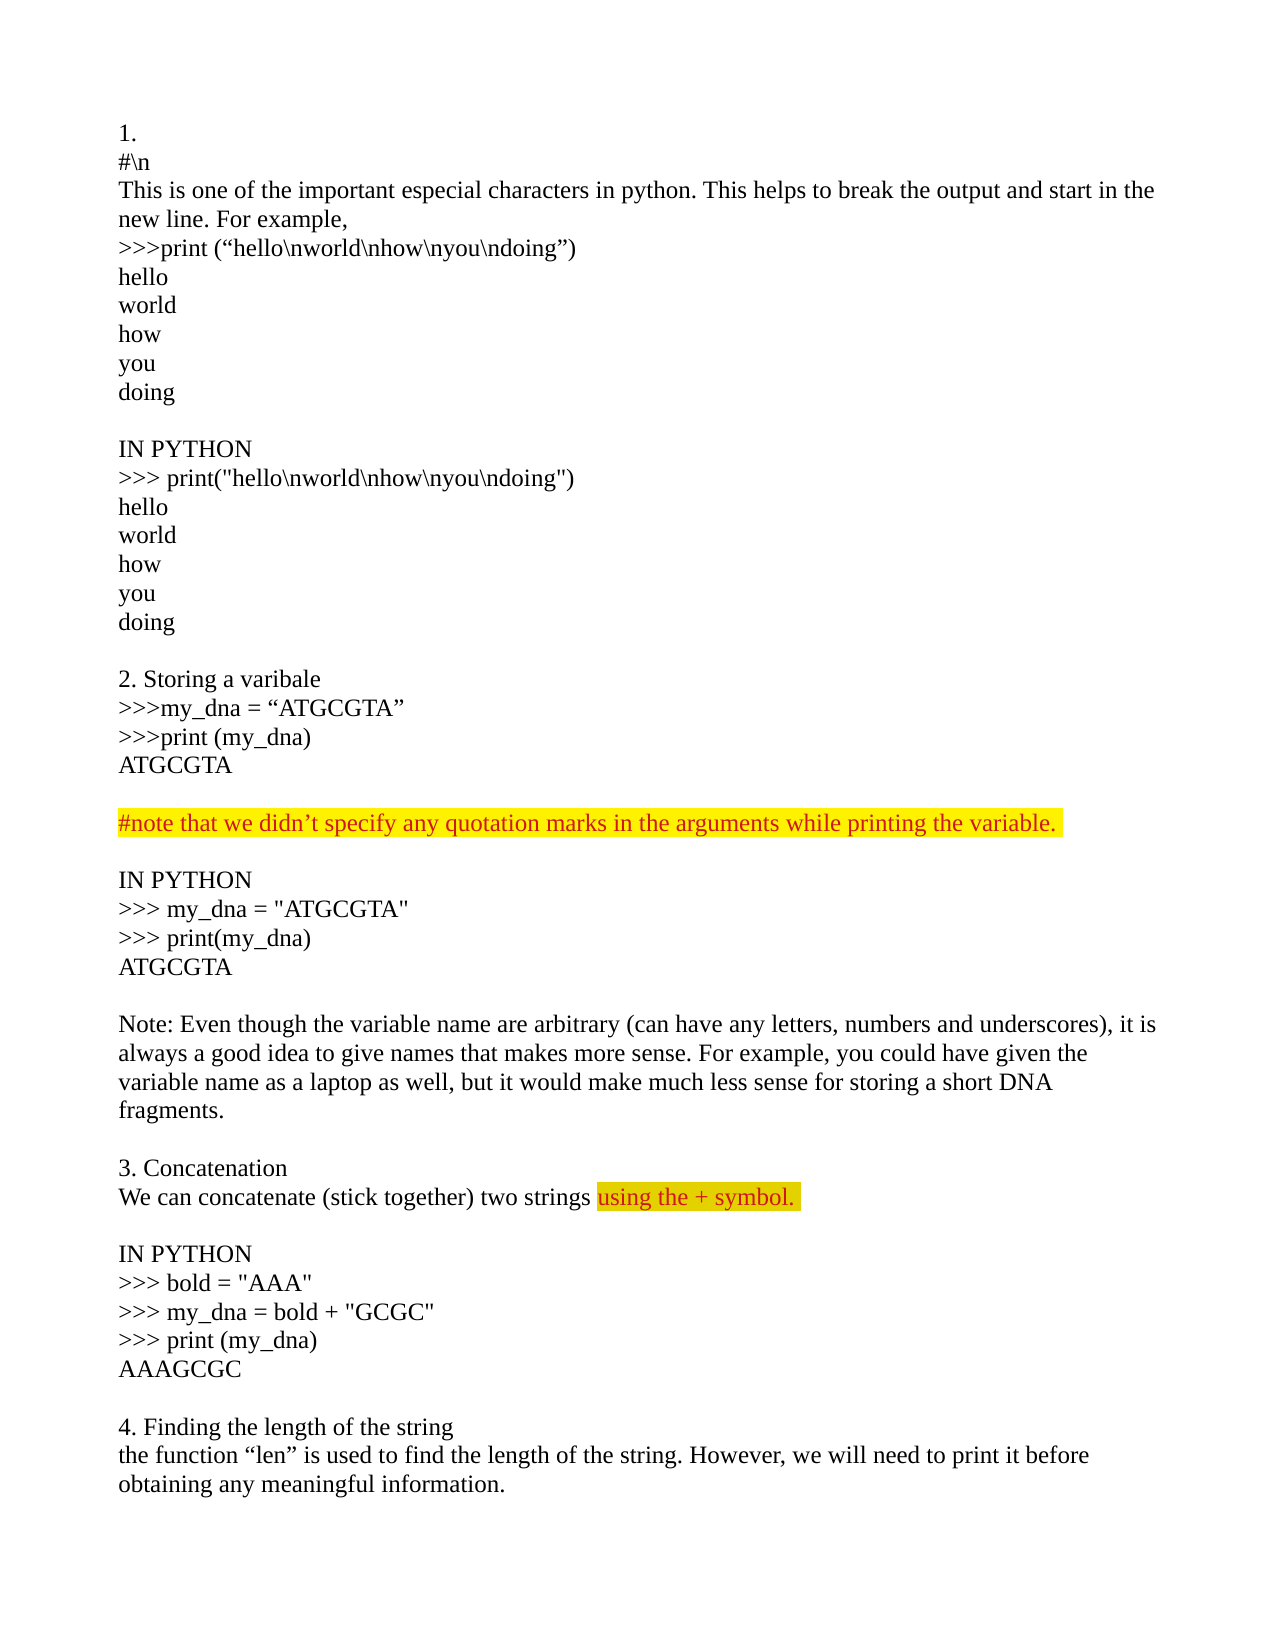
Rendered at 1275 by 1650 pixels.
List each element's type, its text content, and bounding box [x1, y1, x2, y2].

text >>> print(my_dna) [118, 923, 1157, 952]
text #note that we didn’t specify any quotation marks in the arguments while printing the variable. [118, 808, 1157, 837]
text hello [118, 262, 1157, 291]
text hello [118, 492, 1157, 521]
text 3. Concatenation [118, 1153, 1157, 1182]
text IN PYTHON [118, 866, 1157, 894]
text IN PYTHON [118, 434, 1157, 463]
text doing [118, 607, 1157, 636]
text world [118, 521, 1157, 549]
text ATGCGTA [118, 952, 1157, 981]
text >>> bold = "AAA" [118, 1268, 1157, 1297]
text >>>print (“hello\nworld\nhow\nyou\ndoing”) [118, 233, 1157, 262]
text you [118, 348, 1157, 377]
text AAAGCGC [118, 1354, 1157, 1383]
text you [118, 578, 1157, 607]
text the function “len” is used to find the length of the string. However, we will need to print it before obtaining any meaningful information. [118, 1441, 1157, 1498]
text >>> print (my_dna) [118, 1326, 1157, 1354]
text Note: Even though the variable name are arbitrary (can have any letters, numbers and underscores), it is always a good idea to give names that makes more sense. For example, you could have given the variable name as a laptop as well, but it would make much less sense for storing a short DNA fragments. [118, 1009, 1157, 1124]
text >>> print("hello\nworld\nhow\nyou\ndoing") [118, 463, 1157, 492]
text how [118, 319, 1157, 348]
text >>>my_dna = “ATGCGTA” [118, 693, 1157, 722]
text ATGCGTA [118, 751, 1157, 779]
text IN PYTHON [118, 1211, 1157, 1268]
text doing [118, 377, 1157, 406]
text This is one of the important especial characters in python. This helps to break the output and start in the new line. For example, [118, 176, 1157, 233]
text how [118, 549, 1157, 578]
text We can concatenate (stick together) two strings using the + symbol. [118, 1182, 1157, 1211]
text >>> my_dna = "ATGCGTA" [118, 894, 1157, 923]
text >>> my_dna = bold + "GCGC" [118, 1297, 1157, 1326]
text 2. Storing a varibale [118, 664, 1157, 693]
text 1. [118, 118, 1157, 147]
text 4. Finding the length of the string [118, 1412, 1157, 1441]
text >>>print (my_dna) [118, 722, 1157, 751]
text world [118, 291, 1157, 319]
text #\n [118, 147, 1157, 176]
